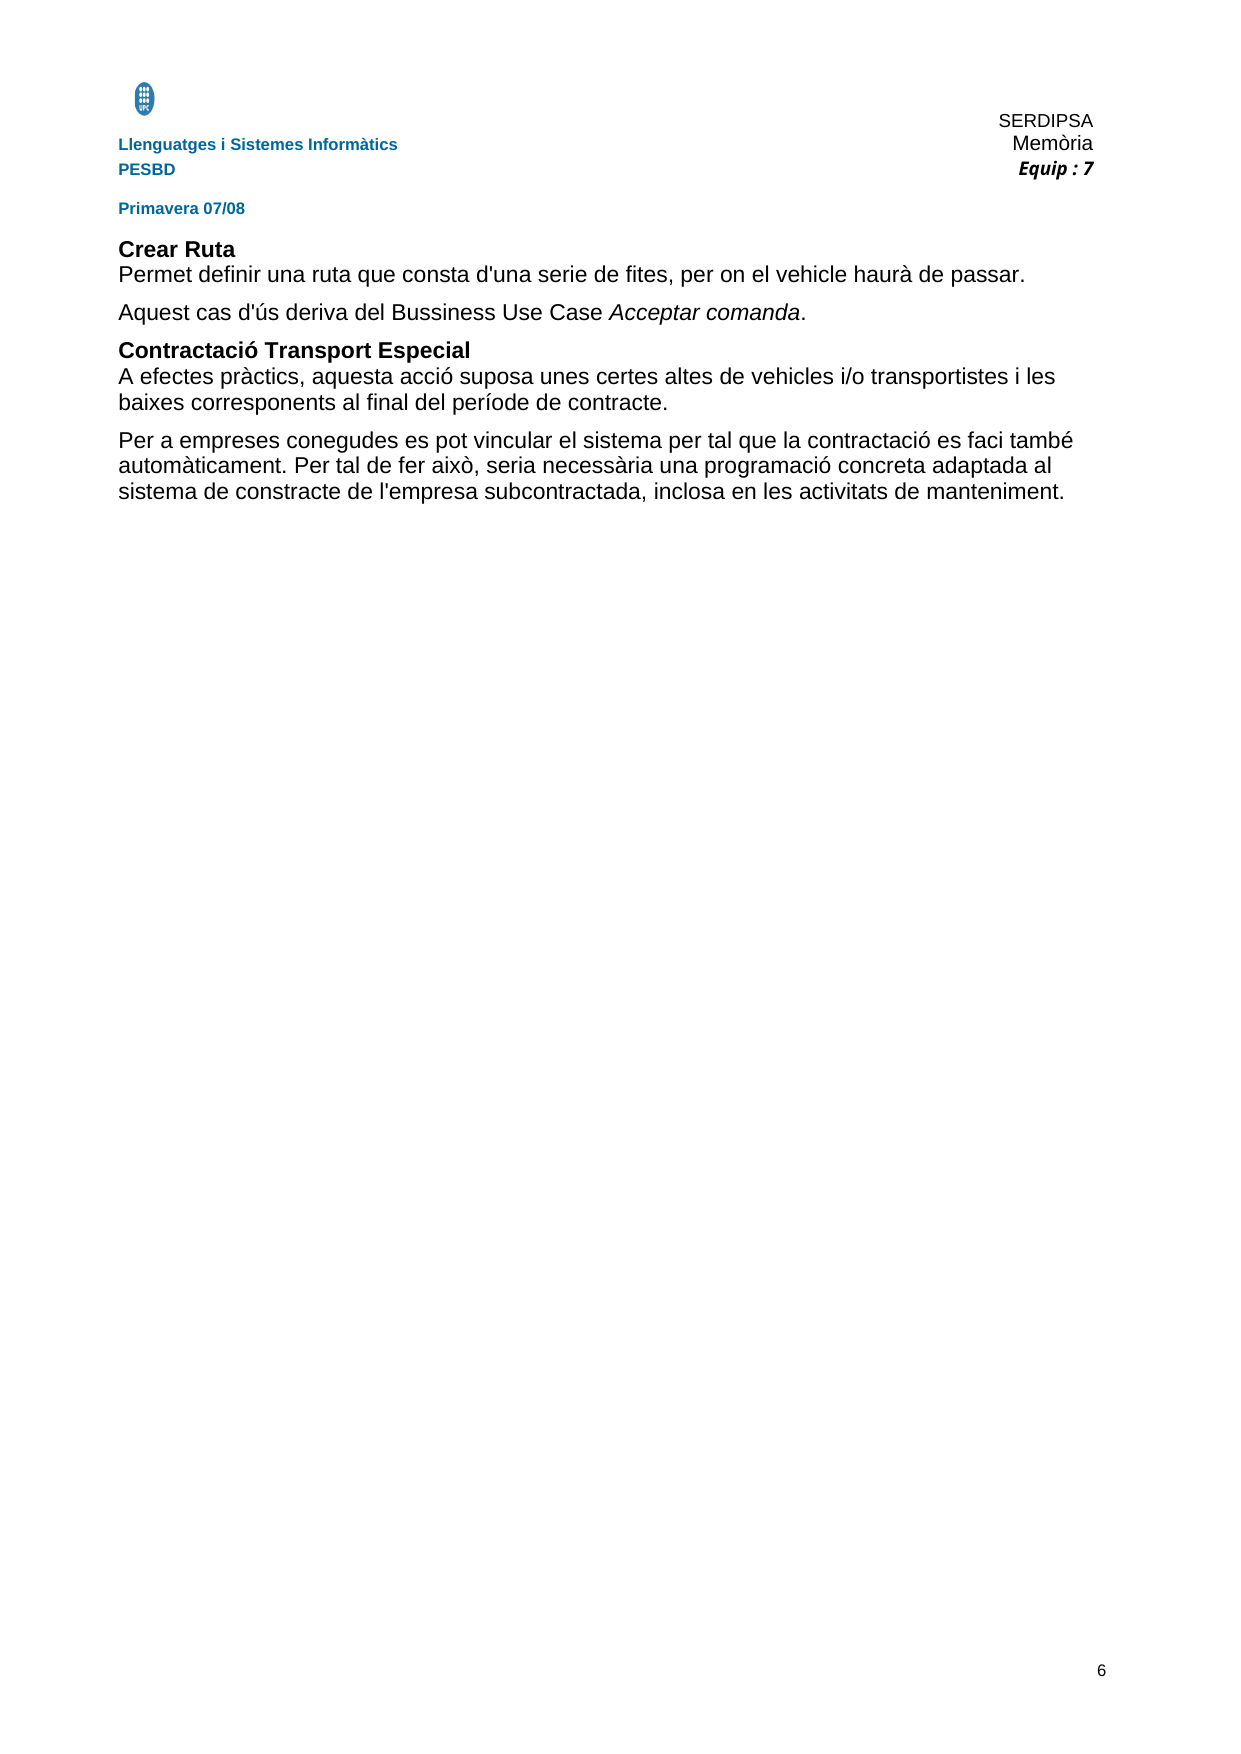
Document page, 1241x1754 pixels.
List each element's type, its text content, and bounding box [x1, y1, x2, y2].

subtitle Crear Ruta [118, 236, 1106, 262]
text Permet definir una ruta que consta d'una serie de fites, per on el vehicle haurà de passar. [118, 262, 1106, 288]
text Aquest cas d'ús deriva del Bussiness Use Case Acceptar comanda. [118, 300, 1106, 326]
text Per a empreses conegudes es pot vincular el sistema per tal que la contractació es faci també automàticament. Per tal de fer això, seria necessària una programació concreta adaptada al sistema de constracte de l'empresa subcontractada, inclosa en les activitats de manteniment. [118, 428, 1106, 504]
text A efectes pràctics, aquesta acció suposa unes certes altes de vehicles i/o transportistes i les baixes corresponents al final del període de contracte. [118, 364, 1106, 415]
subtitle Contractació Transport Especial [118, 338, 1106, 364]
